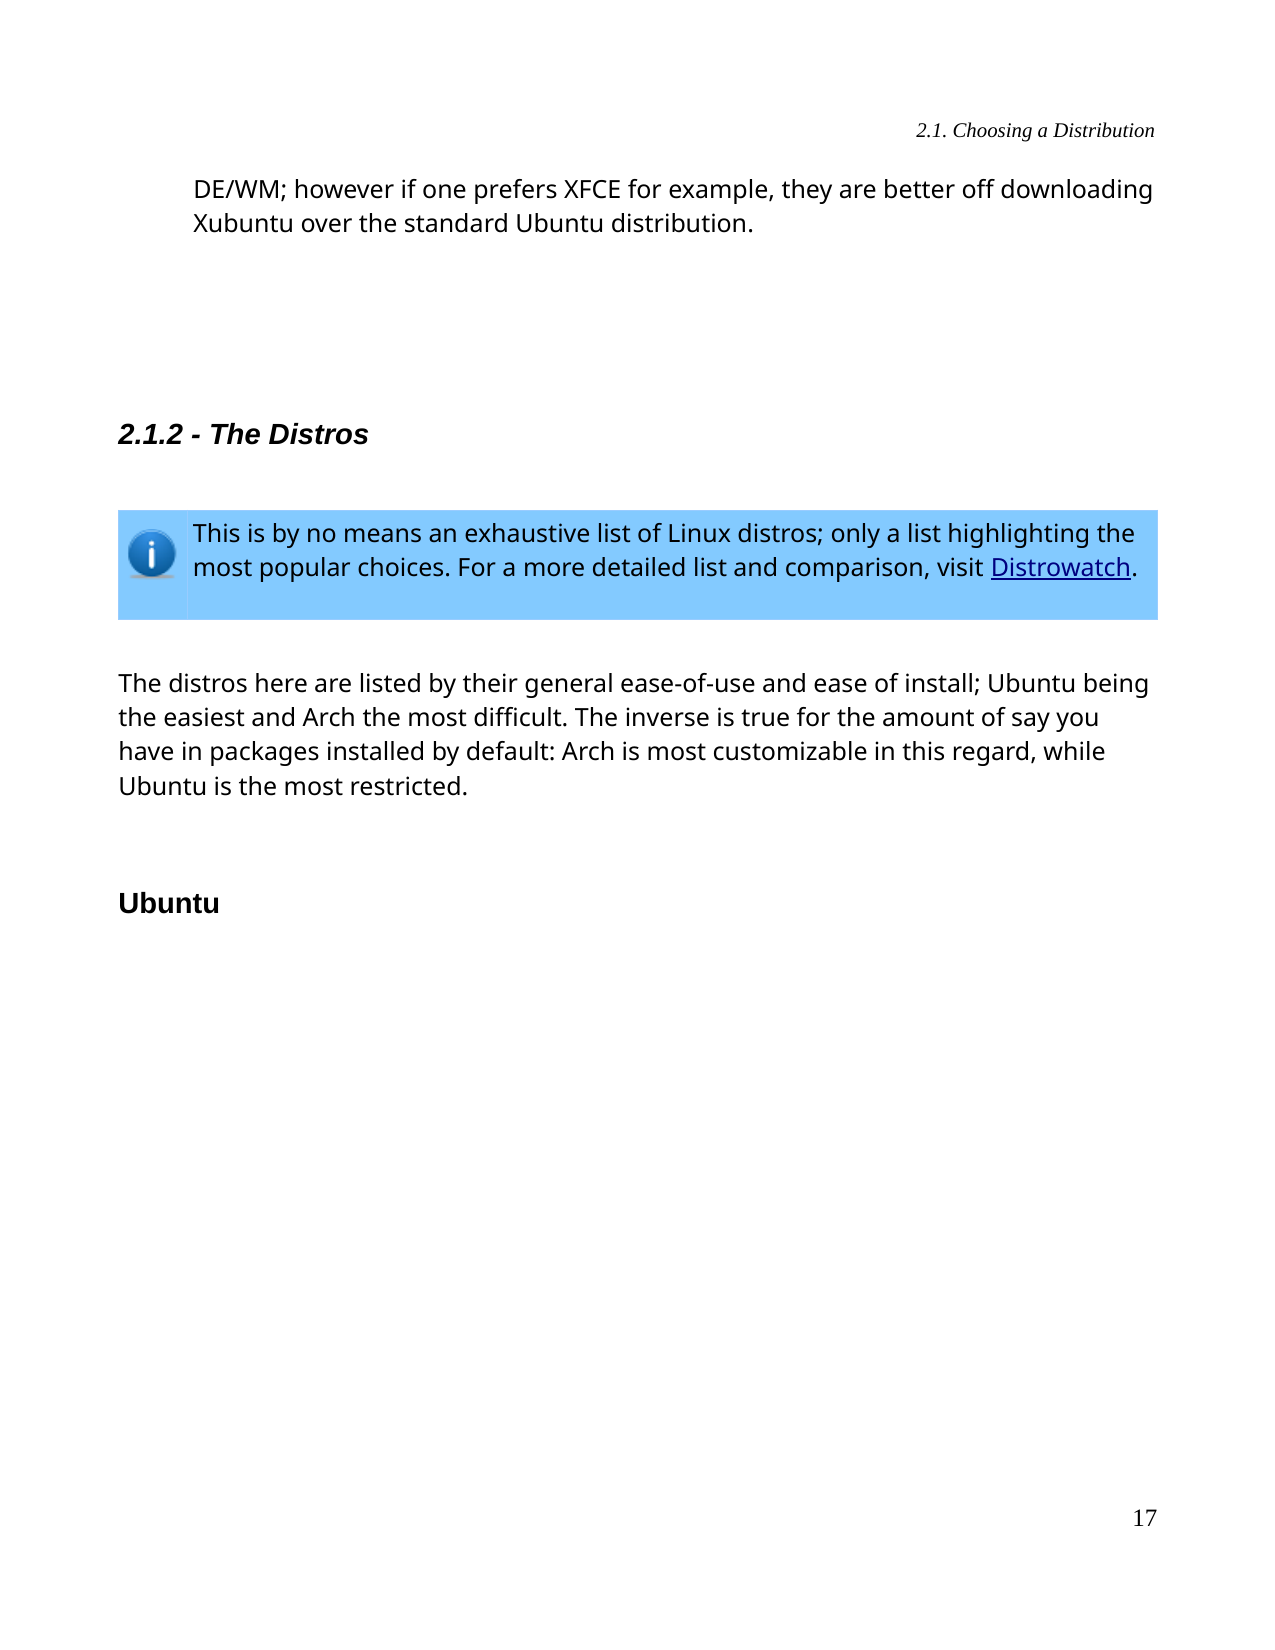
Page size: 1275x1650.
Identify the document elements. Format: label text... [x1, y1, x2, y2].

table_header [119, 511, 187, 529]
list DE/WM; however if one prefers XFCE for example, they are better off downloading Xubuntu over the standard Ubuntu distribution. [156, 172, 1157, 240]
table_header This is by no means an exhaustive list of Linux distros; only a list highlighting the most popular choices. For a more detailed list and comparison, visit Distrowatch. [188, 511, 1157, 619]
picture [127, 529, 178, 580]
subtitle 2.1.2 - The Distros [118, 417, 1157, 451]
subtitle Ubuntu [118, 886, 1157, 920]
table_header [119, 530, 127, 579]
table_header [119, 580, 187, 619]
table_header [178, 530, 187, 579]
text The distros here are listed by their general ease-of-use and ease of install; Ubuntu being the easiest and Arch the most difficult. The inverse is true for the amount of say you have in packages installed by default: Arch is most customizable in this regard, while Ubuntu is the most restricted. [118, 666, 1157, 802]
